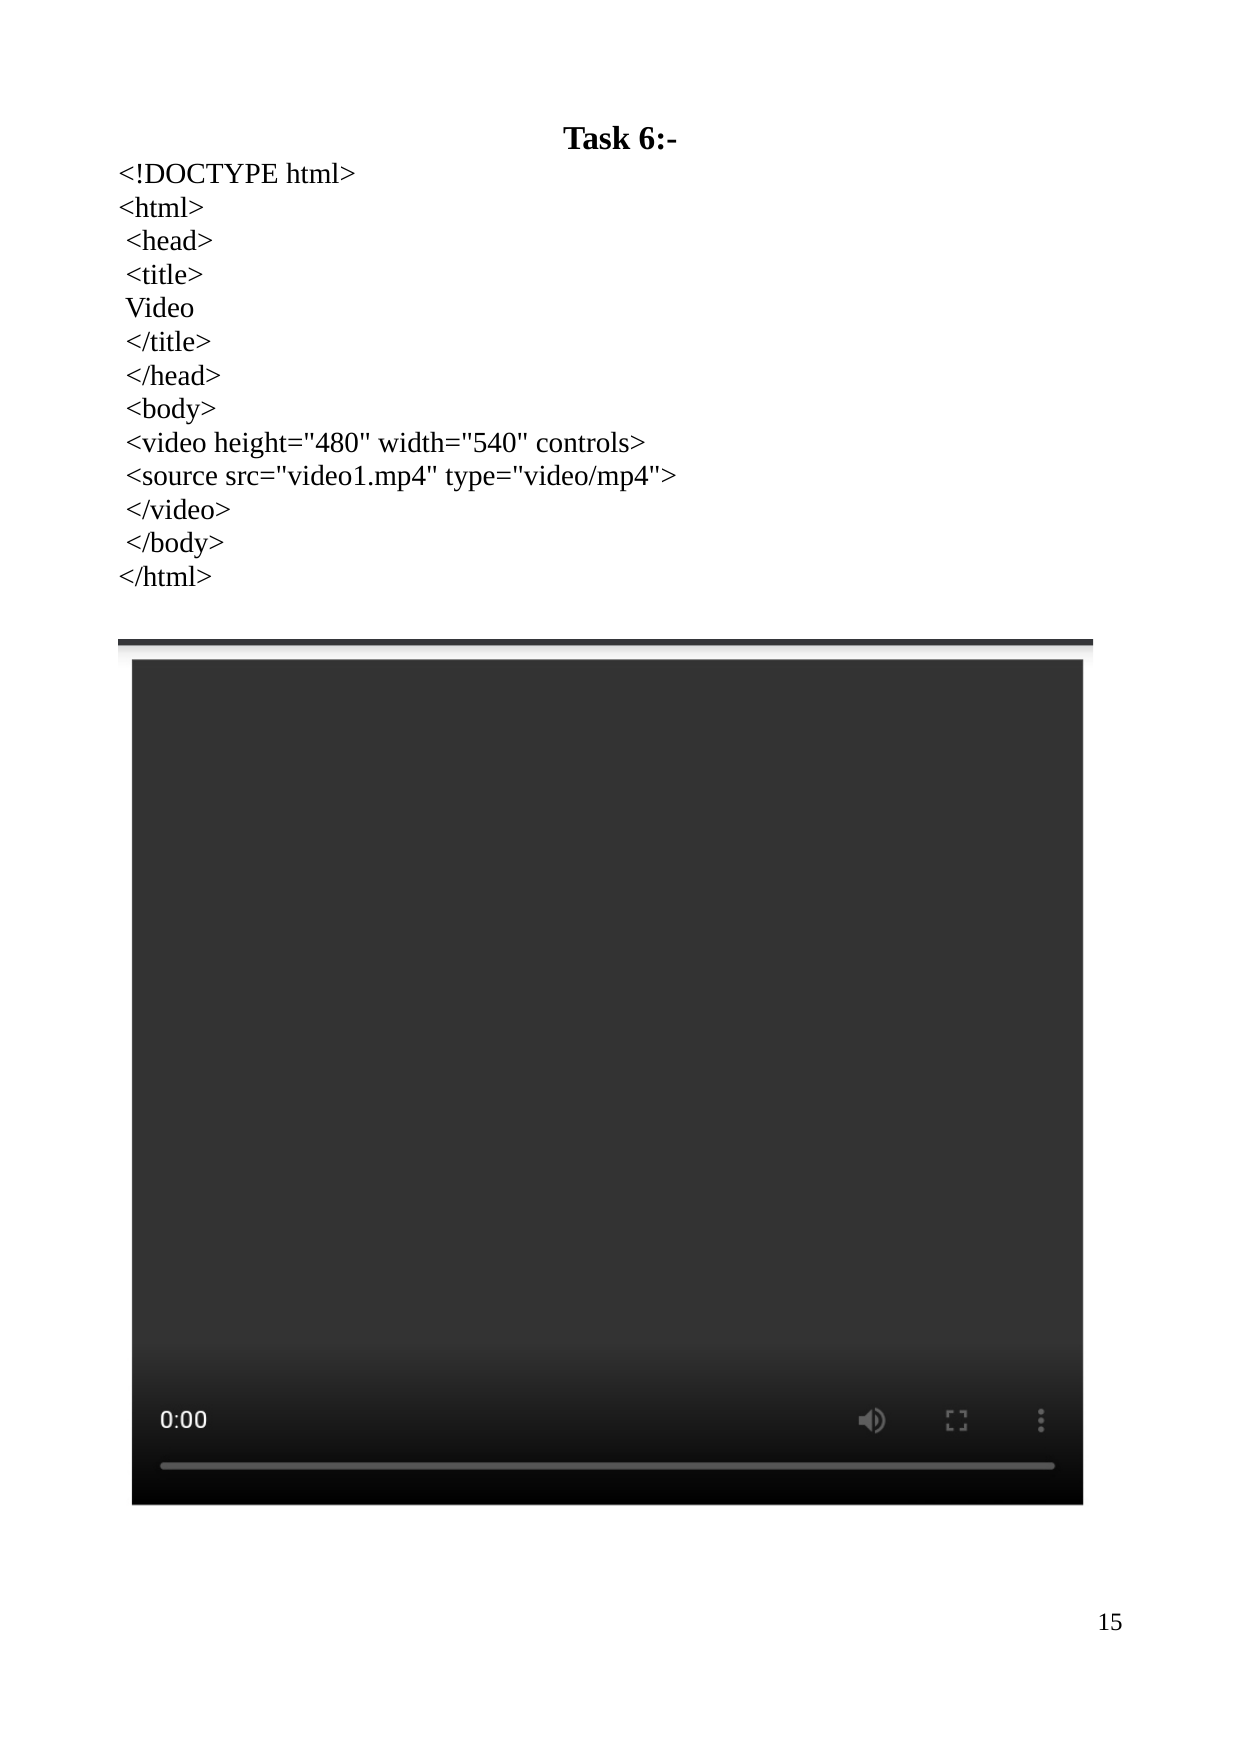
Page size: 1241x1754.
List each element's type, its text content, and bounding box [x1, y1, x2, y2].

text <head> [118, 223, 1122, 257]
text </title> [118, 324, 1122, 358]
text Task 6:- [118, 118, 1122, 156]
text </head> [118, 358, 1122, 391]
text <html> [118, 190, 1122, 223]
picture [118, 639, 1094, 1515]
text <source src="video1.mp4" type="video/mp4"> [118, 458, 1122, 492]
text <title> [118, 257, 1122, 291]
text </html> [118, 559, 1122, 592]
text Video [118, 291, 1122, 324]
text </body> [118, 525, 1122, 559]
text <video height="480" width="540" controls> [118, 425, 1122, 458]
text <body> [118, 391, 1122, 425]
text <!DOCTYPE html> [118, 156, 1122, 190]
text </video> [118, 492, 1122, 525]
